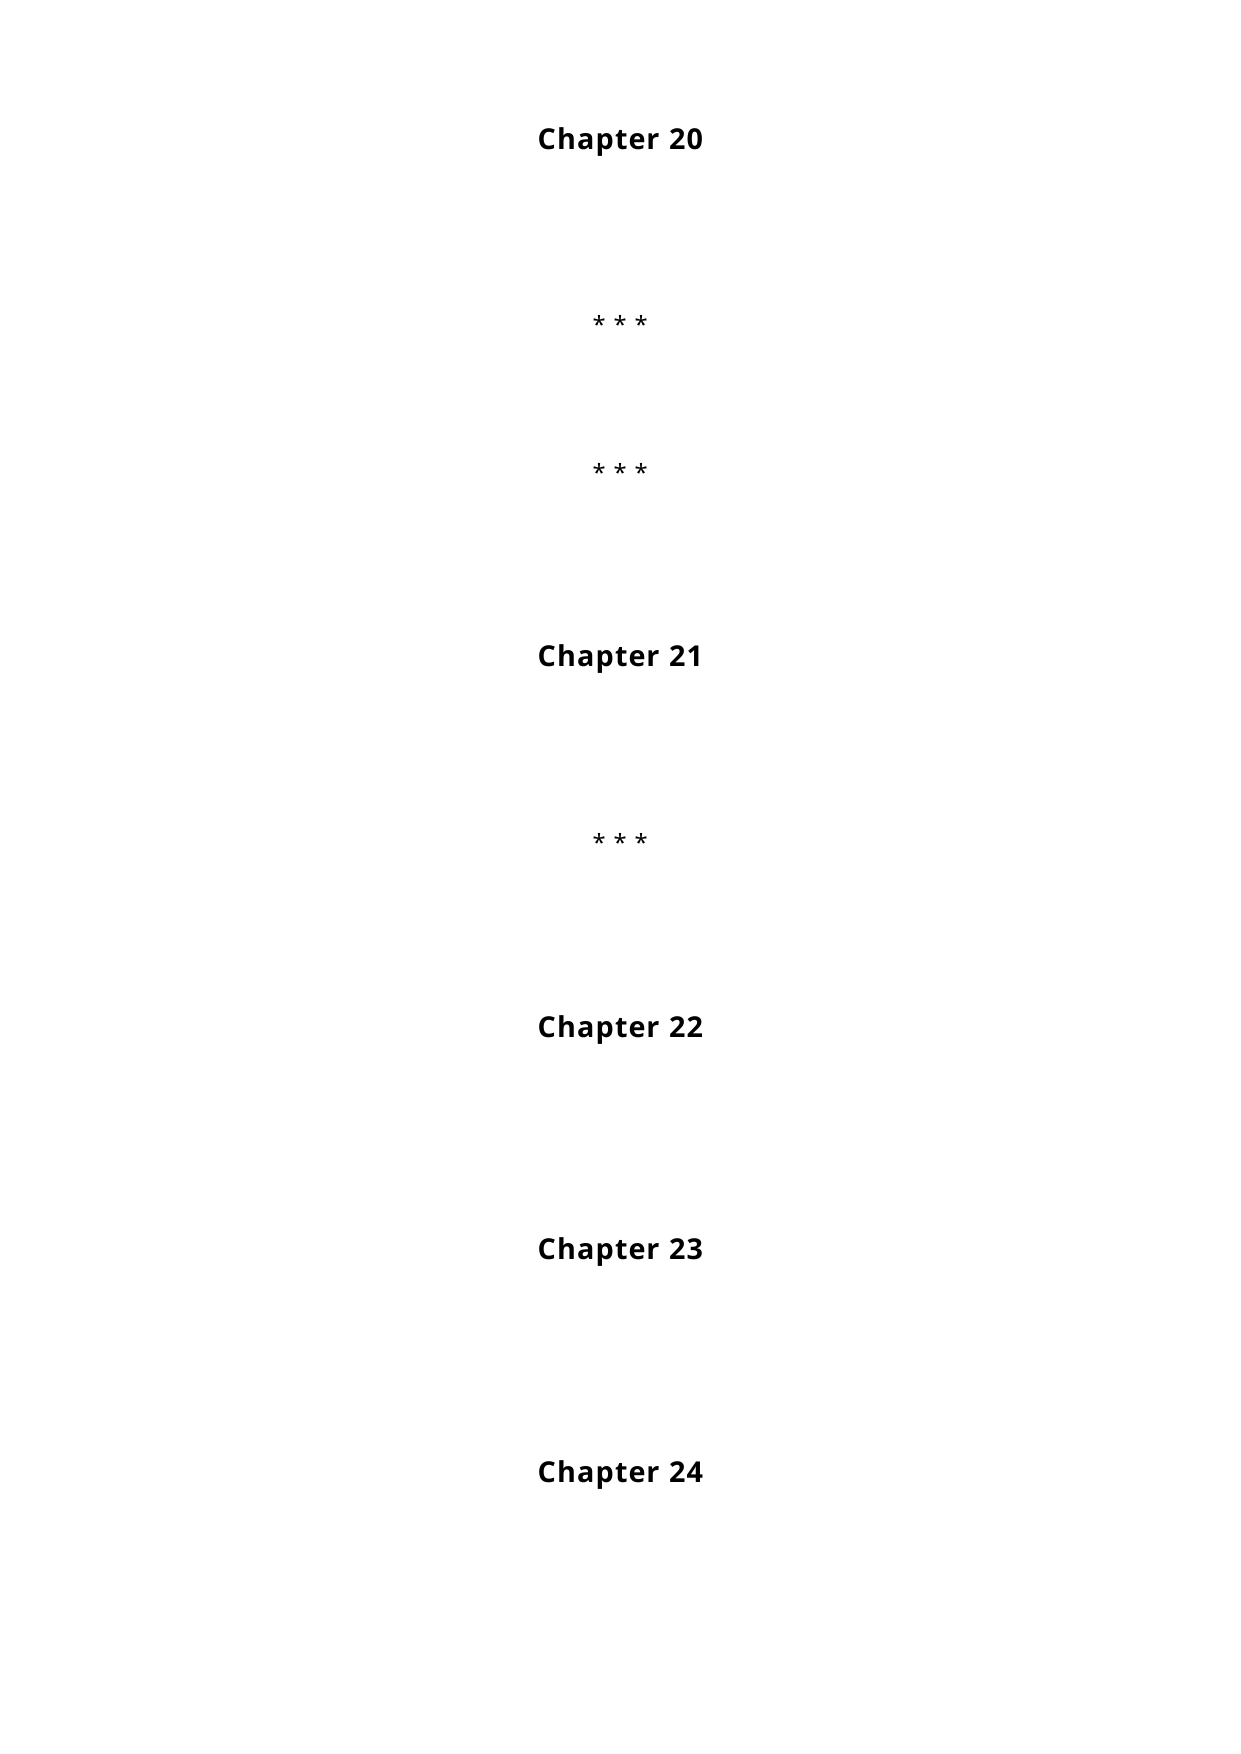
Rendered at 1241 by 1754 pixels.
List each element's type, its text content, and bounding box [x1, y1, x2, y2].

subtitle Chapter 24 [148, 1451, 1093, 1490]
subtitle Chapter 20 [148, 118, 1093, 158]
subtitle * * * [148, 823, 1093, 858]
subtitle Chapter 23 [148, 1228, 1093, 1268]
subtitle Chapter 22 [148, 1006, 1093, 1045]
subtitle Chapter 21 [148, 636, 1093, 675]
subtitle * * * [148, 453, 1093, 488]
subtitle * * * [148, 305, 1093, 341]
